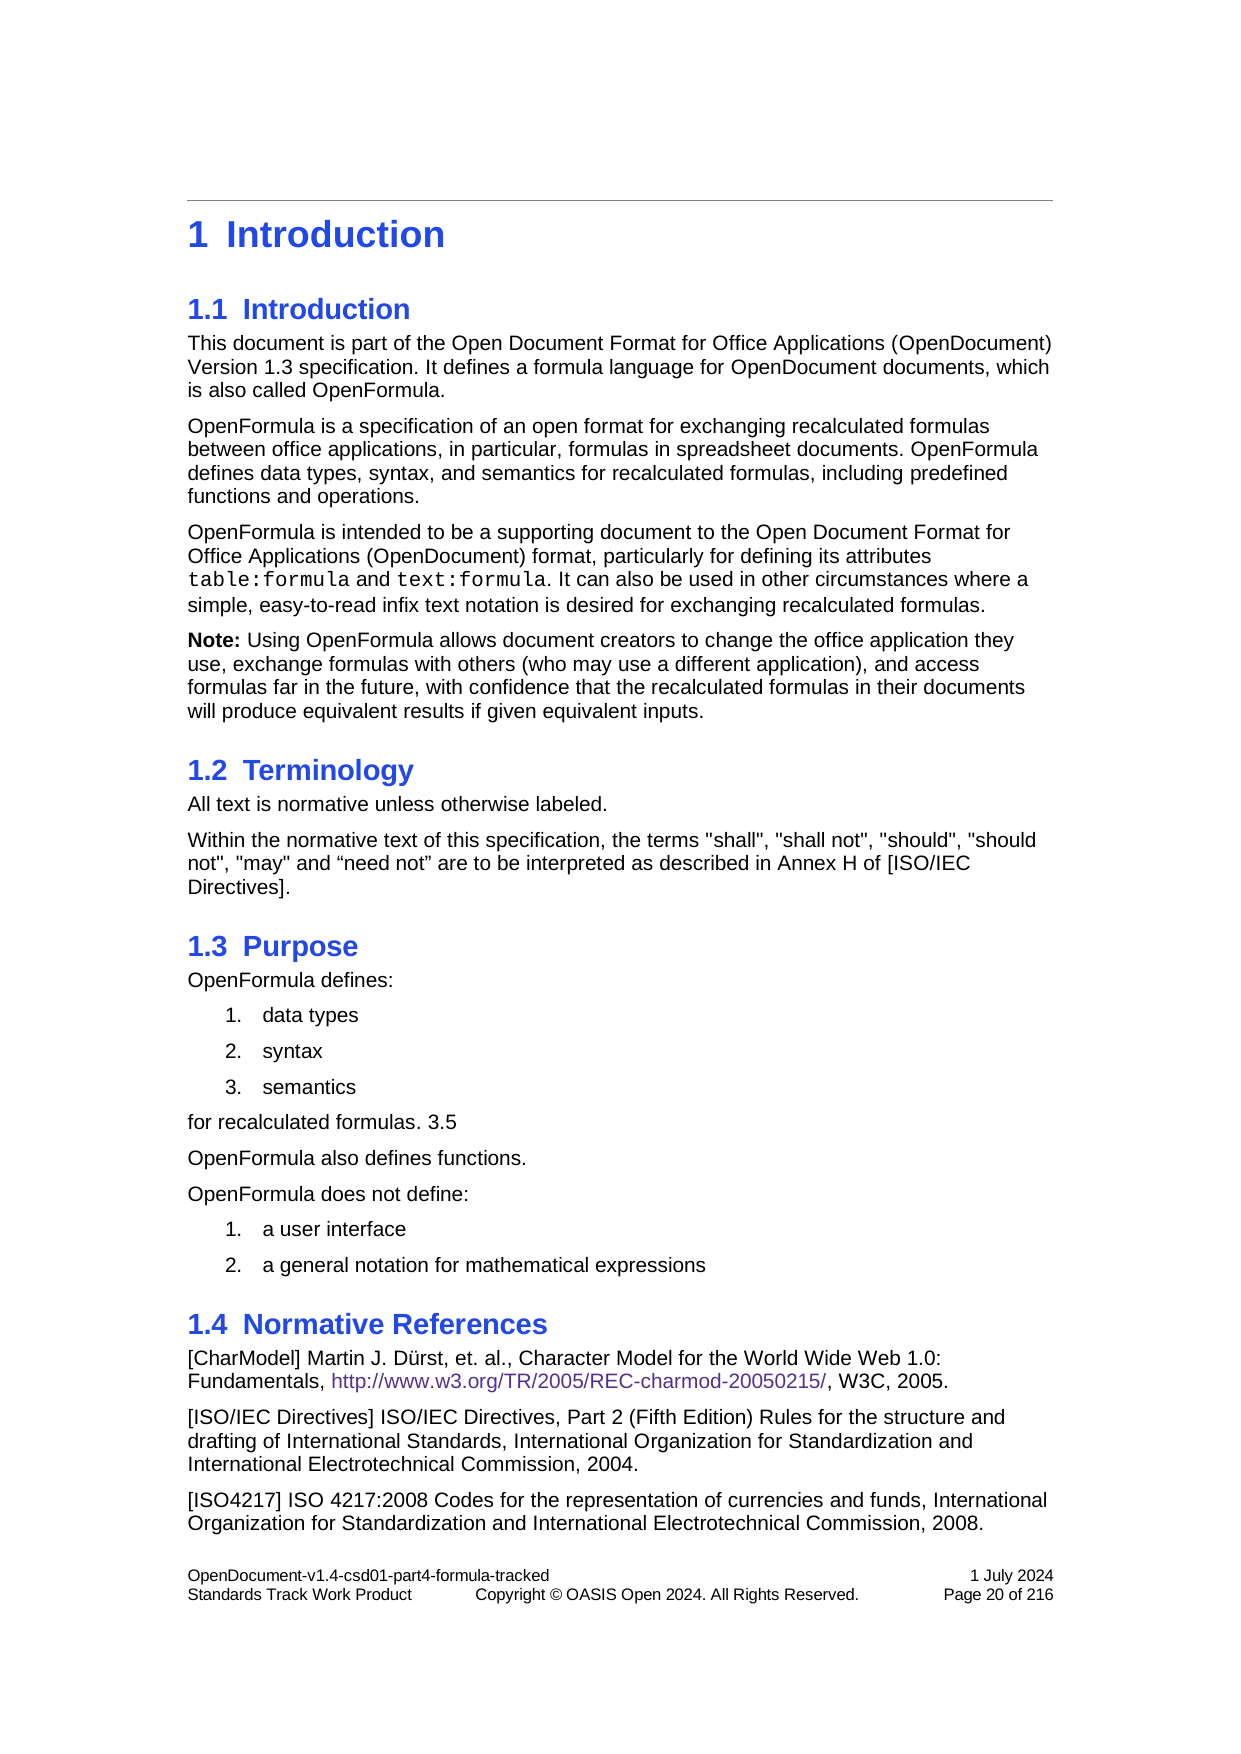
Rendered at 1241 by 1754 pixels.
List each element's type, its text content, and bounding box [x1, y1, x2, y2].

subtitle Purpose [187, 930, 1053, 962]
subtitle Normative References [187, 1308, 1053, 1340]
text [ISO/IEC Directives] ISO/IEC Directives, Part 2 (Fifth Edition) Rules for the structure and drafting of International Standards, International Organization for Standardization and International Electrotechnical Commission, 2004. [187, 1406, 1053, 1476]
text OpenFormula is intended to be a supporting document to the Open Document Format for Office Applications (OpenDocument) format, particularly for defining its attributes table:formula and text:formula. It can also be used in other circumstances where a simple, easy-to-read infix text notation is desired for exchanging recalculated formulas. [187, 521, 1053, 617]
list a user interface [225, 1218, 1053, 1241]
text [ISO4217] ISO 4217:2008 Codes for the representation of currencies and funds, International Organization for Standardization and International Electrotechnical Commission, 2008. [187, 1488, 1053, 1535]
list syntax [225, 1039, 1053, 1063]
text [CharModel] Martin J. Dürst, et. al., Character Model for the World Wide Web 1.0: Fundamentals, http://www.w3.org/TR/2005/REC-charmod-20050215/, W3C, 2005. [187, 1346, 1053, 1393]
list a general notation for mathematical expressions [225, 1253, 1053, 1277]
text This document is part of the Open Document Format for Office Applications (OpenDocument) Version 1.3 specification. It defines a formula language for OpenDocument documents, which is also called OpenFormula. [187, 332, 1053, 402]
text Note: Using OpenFormula allows document creators to change the office application they use, exchange formulas with others (who may use a different application), and access formulas far in the future, with confidence that the recalculated formulas in their documents will produce equivalent results if given equivalent inputs. [187, 629, 1053, 723]
text OpenFormula defines: [187, 968, 1053, 992]
text OpenFormula does not define: [187, 1182, 1053, 1206]
text Within the normative text of this specification, the terms "shall", "shall not", "should", "should not", "may" and “need not” are to be interpreted as described in Annex H of [ISO/IEC Directives]. [187, 828, 1053, 899]
subtitle Introduction [187, 293, 1053, 326]
text OpenFormula is a specification of an open format for exchanging recalculated formulas between office applications, in particular, formulas in spreadsheet documents. OpenFormula defines data types, syntax, and semantics for recalculated formulas, including predefined functions and operations. [187, 414, 1053, 508]
text OpenFormula also defines functions. [187, 1146, 1053, 1170]
list semantics [225, 1075, 1053, 1099]
text for recalculated formulas. 3.5 [187, 1111, 1053, 1134]
subtitle Terminology [187, 754, 1053, 786]
subtitle Introduction [187, 201, 1053, 256]
text All text is normative unless otherwise labeled. [187, 792, 1053, 816]
list data types [225, 1004, 1053, 1027]
